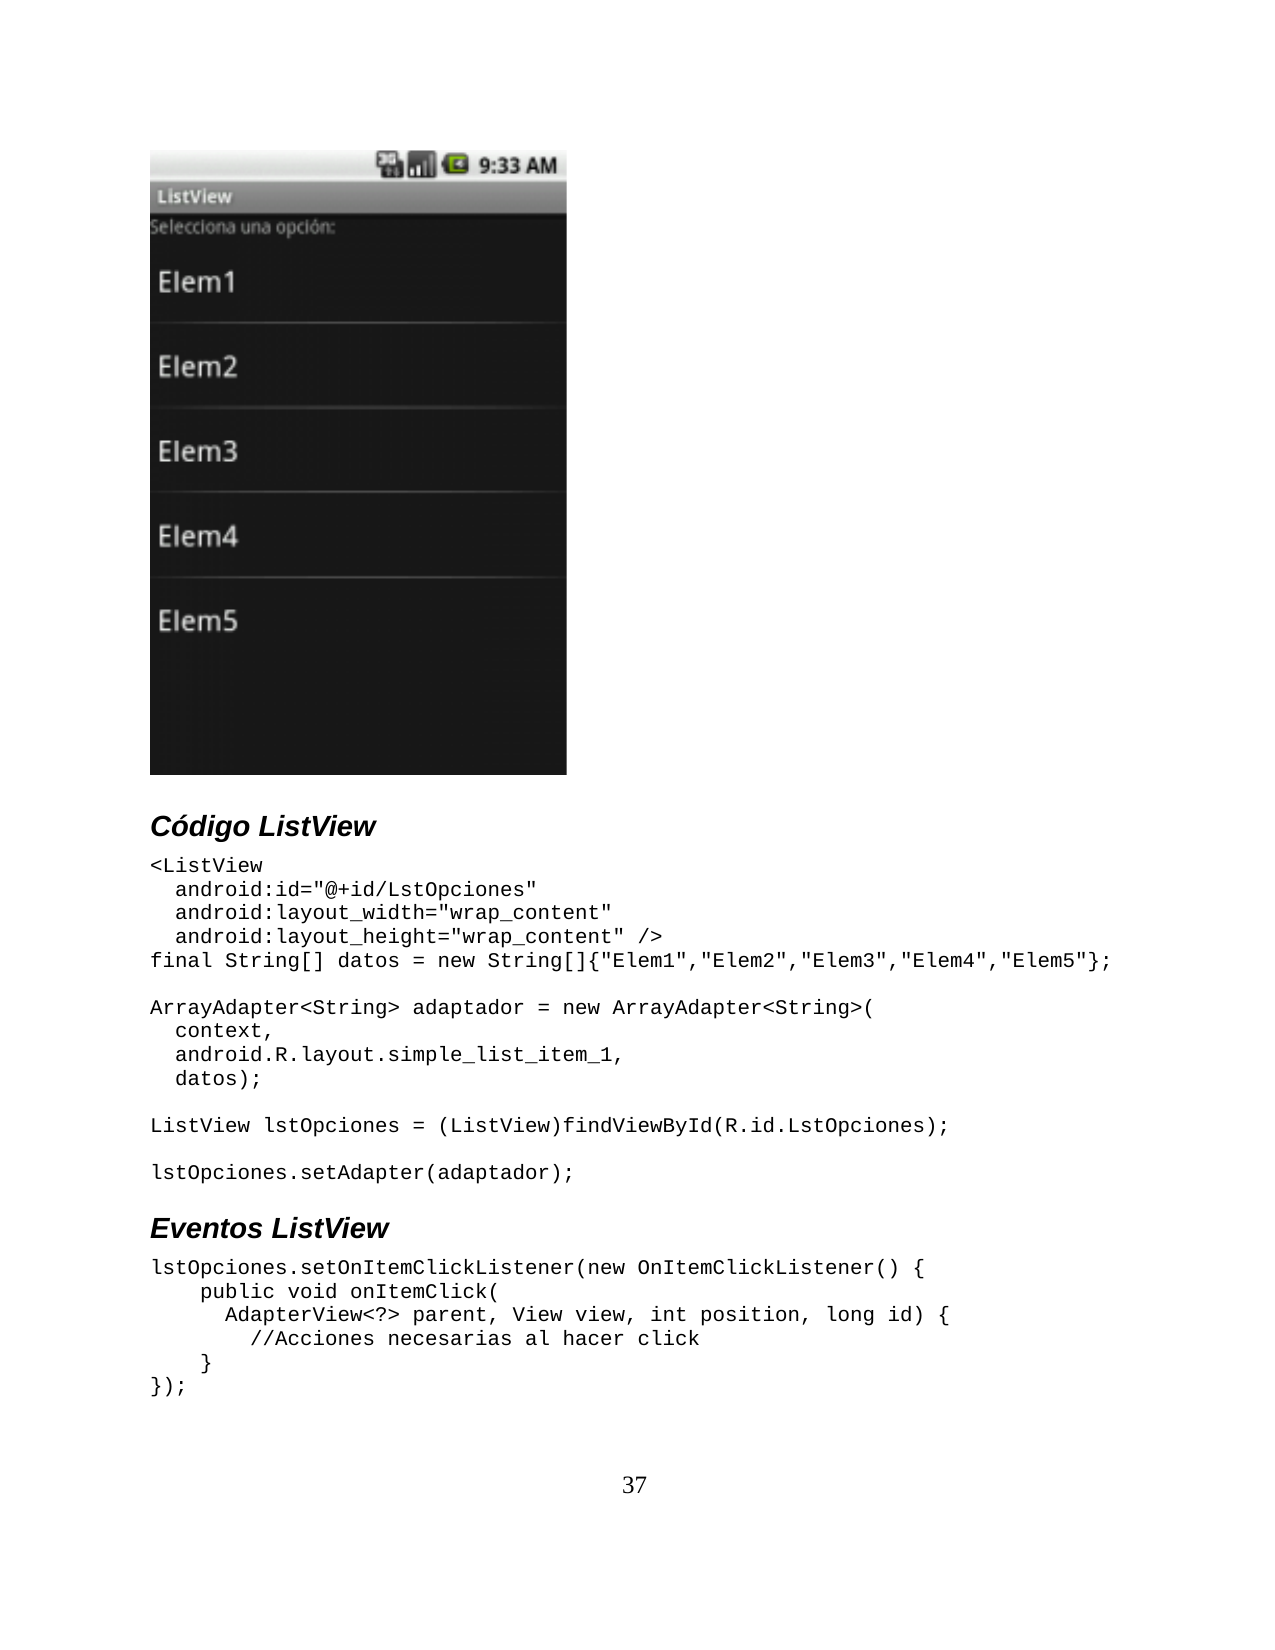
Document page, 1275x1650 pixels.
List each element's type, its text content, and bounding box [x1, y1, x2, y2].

text android:layout_height="wrap_content" /> [150, 926, 1125, 949]
subtitle Código ListView [150, 809, 1125, 842]
text android:id="@+id/LstOpciones" [150, 879, 1125, 902]
text final String[] datos = new String[]{"Elem1","Elem2","Elem3","Elem4","Elem5"}; [150, 949, 1125, 973]
text context, [150, 1021, 1125, 1044]
text ArrayAdapter<String> adaptador = new ArrayAdapter<String>( [150, 997, 1125, 1021]
text AdapterView<?> parent, View view, int position, long id) { [150, 1304, 1125, 1328]
picture [150, 150, 567, 775]
text android.R.layout.simple_list_item_1, [150, 1044, 1125, 1068]
text } [150, 1352, 1125, 1375]
text //Acciones necesarias al hacer click [150, 1328, 1125, 1352]
text datos); [150, 1068, 1125, 1091]
text <ListView [150, 855, 1125, 879]
text }); [150, 1375, 1125, 1399]
subtitle Eventos ListView [150, 1211, 1125, 1244]
text android:layout_width="wrap_content" [150, 902, 1125, 926]
text public void onItemClick( [150, 1281, 1125, 1304]
text lstOpciones.setAdapter(adaptador); [150, 1162, 1125, 1186]
text ListView lstOpciones = (ListView)findViewById(R.id.LstOpciones); [150, 1115, 1125, 1139]
text lstOpciones.setOnItemClickListener(new OnItemClickListener() { [150, 1257, 1125, 1281]
